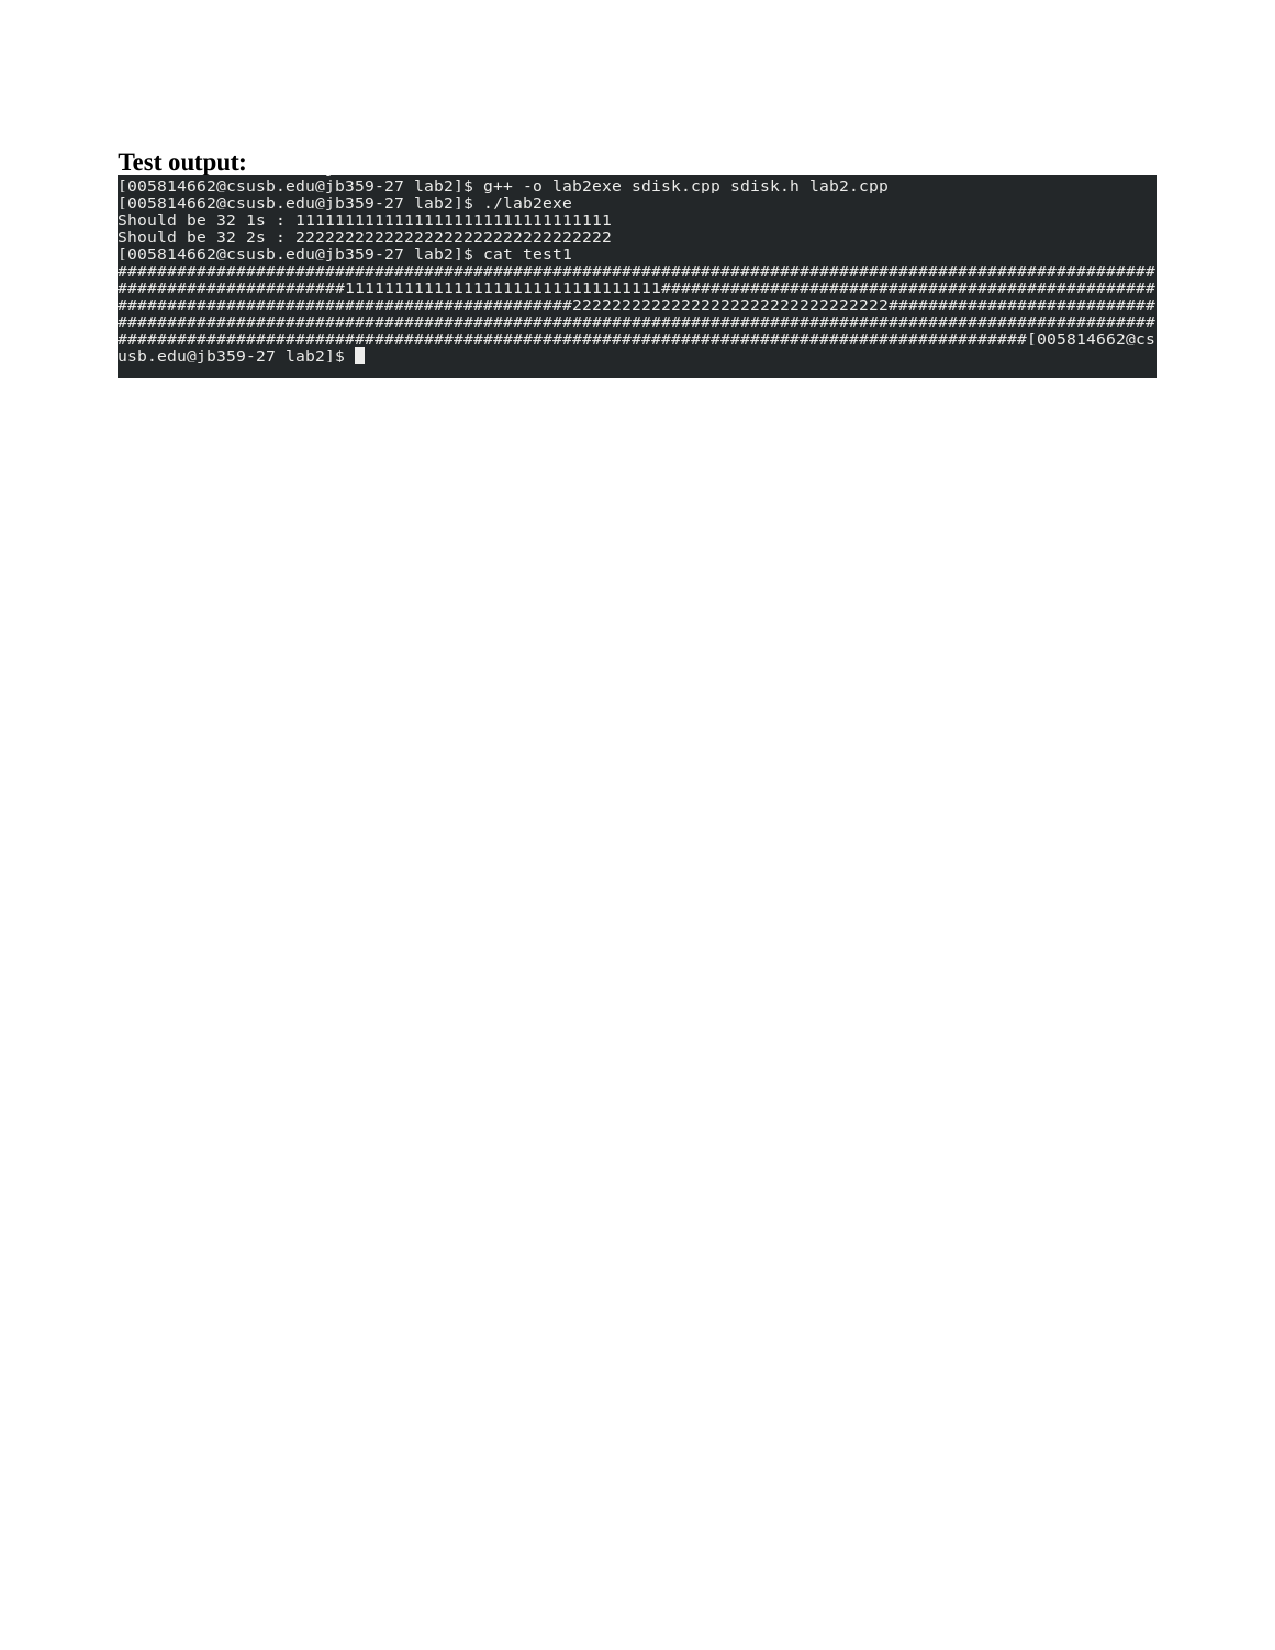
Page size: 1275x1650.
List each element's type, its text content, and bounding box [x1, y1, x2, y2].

picture [118, 175, 1157, 378]
text Test output: [118, 147, 1157, 175]
